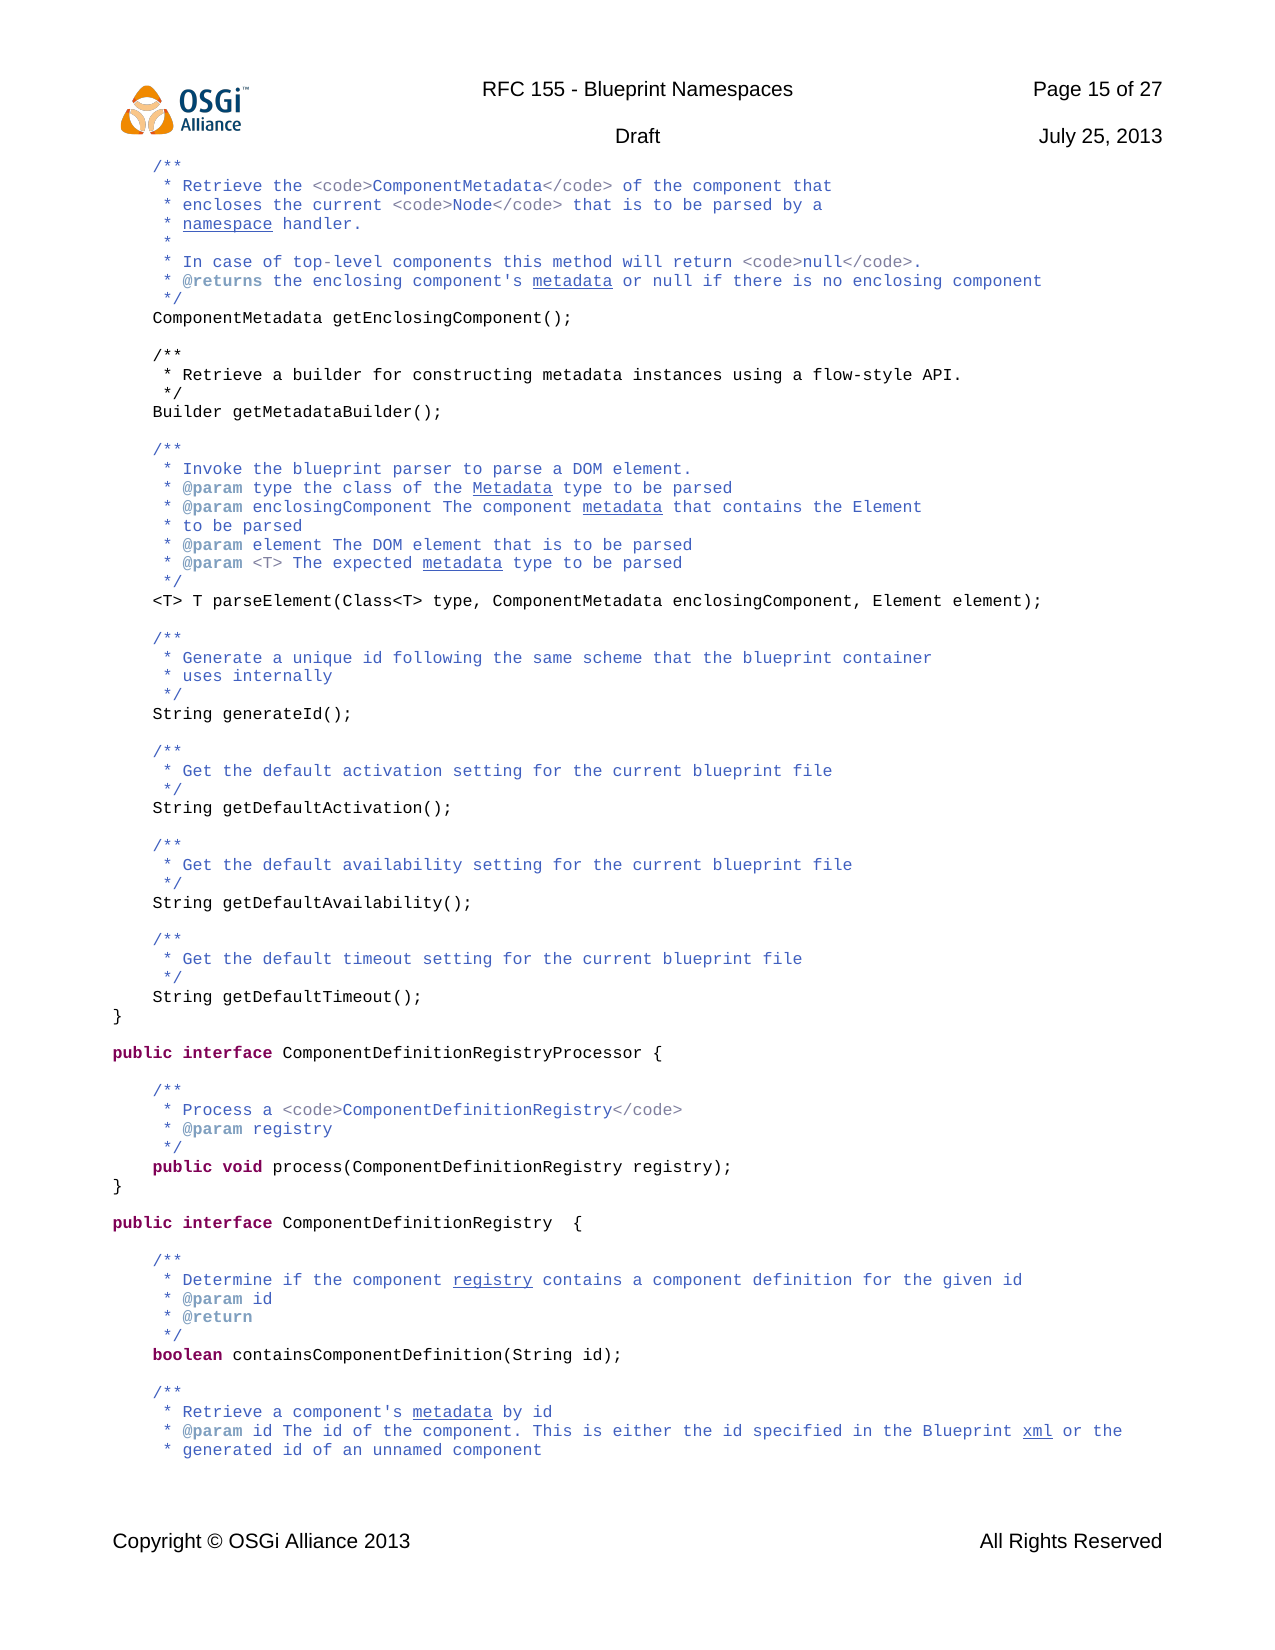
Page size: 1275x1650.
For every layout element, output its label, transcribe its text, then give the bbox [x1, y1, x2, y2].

text * to be parsed [112, 517, 1162, 536]
text /** [112, 743, 1162, 762]
text <T> T parseElement(Class<T> type, ComponentMetadata enclosingComponent, Element element); [112, 593, 1162, 611]
text * namespace handler. [112, 216, 1162, 234]
text */ [112, 781, 1162, 800]
text String generateId(); [112, 706, 1162, 724]
text * Get the default timeout setting for the current blueprint file [112, 951, 1162, 970]
text /** [112, 1252, 1162, 1271]
text * generated id of an unnamed component [112, 1441, 1162, 1460]
text /** [112, 1384, 1162, 1403]
text */ [112, 970, 1162, 988]
text * @param <T> The expected metadata type to be parsed [112, 555, 1162, 574]
text String getDefaultAvailability(); [112, 894, 1162, 913]
text * uses internally [112, 668, 1162, 687]
text */ [112, 291, 1162, 310]
text */ [112, 1139, 1162, 1158]
picture [113, 78, 257, 142]
text * @param id [112, 1290, 1162, 1309]
text ComponentMetadata getEnclosingComponent(); [112, 310, 1162, 329]
text * Process a <code>ComponentDefinitionRegistry</code> [112, 1102, 1162, 1121]
text * Determine if the component registry contains a component definition for the given id [112, 1271, 1162, 1290]
text public interface ComponentDefinitionRegistry { [112, 1215, 1162, 1234]
text * @param enclosingComponent The component metadata that contains the Element [112, 498, 1162, 517]
text /** [112, 932, 1162, 951]
text * Get the default activation setting for the current blueprint file [112, 762, 1162, 781]
text public void process(ComponentDefinitionRegistry registry); [112, 1158, 1162, 1177]
text * Invoke the blueprint parser to parse a DOM element. [112, 461, 1162, 479]
text */ [112, 574, 1162, 593]
text /** [112, 630, 1162, 649]
text Builder getMetadataBuilder(); [112, 404, 1162, 423]
text /** [112, 1083, 1162, 1102]
text * @return [112, 1309, 1162, 1328]
text /** [112, 159, 1162, 178]
text * Retrieve a component's metadata by id [112, 1403, 1162, 1422]
text String getDefaultTimeout(); [112, 988, 1162, 1007]
text /** [112, 442, 1162, 461]
text * @param id The id of the component. This is either the id specified in the Blueprint xml or the [112, 1422, 1162, 1441]
text * @param registry [112, 1121, 1162, 1139]
text public interface ComponentDefinitionRegistryProcessor { [112, 1045, 1162, 1064]
text * Generate a unique id following the same scheme that the blueprint container [112, 649, 1162, 668]
text * @returns the enclosing component's metadata or null if there is no enclosing component [112, 272, 1162, 291]
text * Get the default availability setting for the current blueprint file [112, 857, 1162, 875]
text * In case of top-level components this method will return <code>null</code>. [112, 253, 1162, 272]
text * @param element The DOM element that is to be parsed [112, 536, 1162, 555]
text */ [112, 687, 1162, 706]
text * [112, 234, 1162, 253]
text * Retrieve a builder for constructing metadata instances using a flow-style API. [112, 366, 1162, 385]
text * encloses the current <code>Node</code> that is to be parsed by a [112, 197, 1162, 216]
text boolean containsComponentDefinition(String id); [112, 1347, 1162, 1366]
text } [112, 1177, 1162, 1196]
text * @param type the class of the Metadata type to be parsed [112, 479, 1162, 498]
text /** [112, 838, 1162, 857]
text */ [112, 385, 1162, 404]
text } [112, 1007, 1162, 1026]
text /** [112, 347, 1162, 366]
text String getDefaultActivation(); [112, 800, 1162, 819]
text * Retrieve the <code>ComponentMetadata</code> of the component that [112, 178, 1162, 197]
text */ [112, 1328, 1162, 1347]
text */ [112, 875, 1162, 894]
